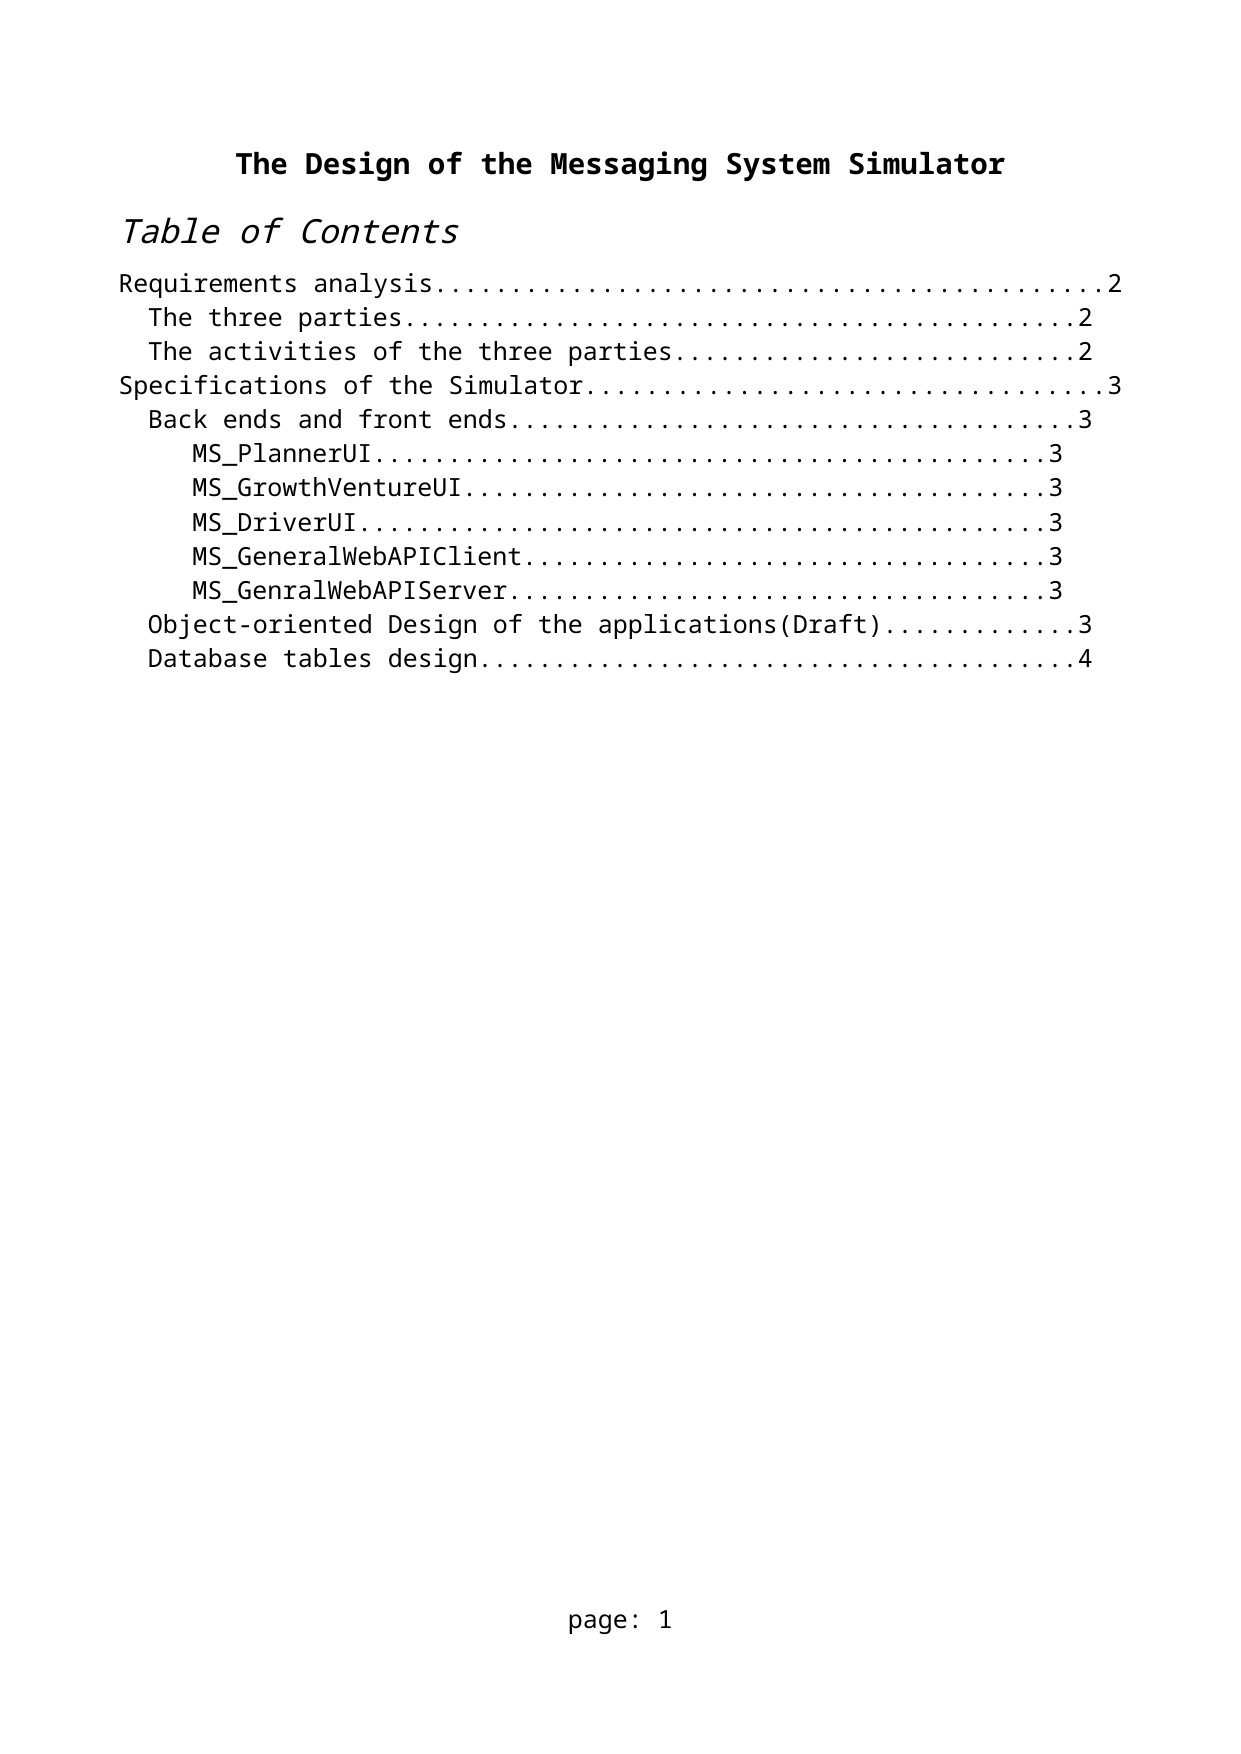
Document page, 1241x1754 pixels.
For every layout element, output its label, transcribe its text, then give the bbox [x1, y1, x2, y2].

text Object-oriented Design of the applications(Draft) 3 [148, 606, 1122, 640]
text The activities of the three parties 2 [148, 334, 1122, 368]
text MS_PlannerUI 3 [177, 436, 1122, 470]
text The three parties 2 [148, 300, 1122, 334]
text Requirements analysis 2 [118, 266, 1122, 300]
text Database tables design 4 [148, 640, 1122, 674]
text MS_GenralWebAPIServer 3 [177, 572, 1122, 606]
text MS_DriverUI 3 [177, 504, 1122, 538]
text MS_GrowthVentureUI 3 [177, 470, 1122, 504]
subtitle Table of Contents [118, 208, 1122, 253]
text Specifications of the Simulator 3 [118, 368, 1122, 402]
title The Design of the Messaging System Simulator [118, 143, 1122, 183]
text Back ends and front ends 3 [148, 402, 1122, 436]
text MS_GeneralWebAPIClient 3 [177, 538, 1122, 572]
